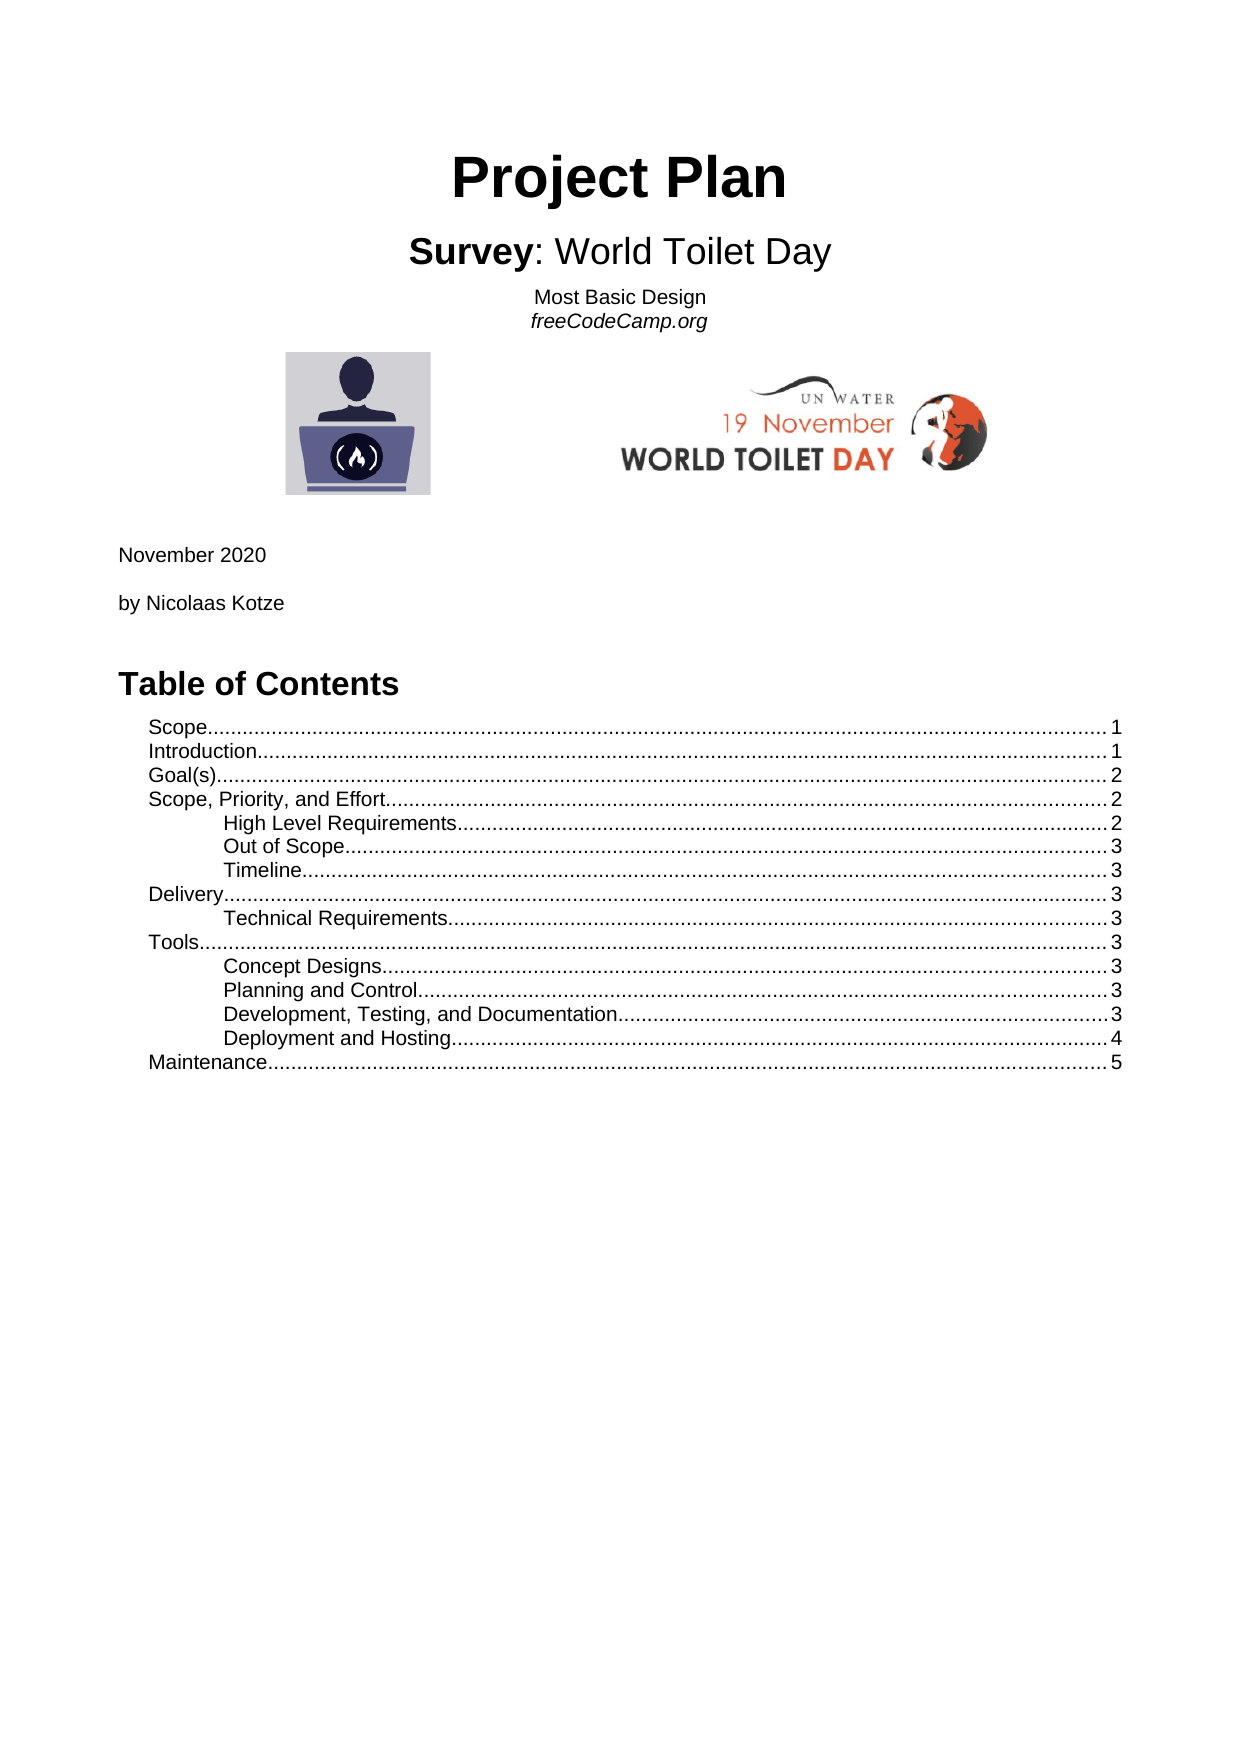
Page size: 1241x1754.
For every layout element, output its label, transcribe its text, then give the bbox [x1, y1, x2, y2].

picture [285, 352, 431, 495]
text Most Basic Design [118, 284, 1122, 308]
text Timeline 3 [223, 858, 1122, 882]
text Planning and Control 3 [223, 978, 1122, 1002]
text Tools 3 [148, 930, 1122, 954]
subtitle Survey: World Toilet Day [118, 229, 1122, 272]
text Scope, Priority, and Effort 2 [148, 786, 1122, 810]
text November 2020 [118, 543, 1122, 567]
text Delivery 3 [148, 882, 1122, 906]
text Out of Scope 3 [223, 834, 1122, 858]
text Technical Requirements 3 [223, 906, 1122, 930]
subtitle Table of Contents [118, 664, 1122, 702]
title Project Plan [118, 143, 1122, 210]
text freeCodeCamp.org [118, 308, 1122, 332]
text Concept Designs 3 [223, 954, 1122, 978]
text Goal(s) 2 [148, 762, 1122, 786]
text Maintenance 5 [148, 1050, 1122, 1074]
picture [614, 368, 990, 482]
text Deployment and Hosting 4 [223, 1026, 1122, 1050]
text Scope 1 [148, 714, 1122, 738]
text Introduction 1 [148, 738, 1122, 762]
text High Level Requirements 2 [223, 810, 1122, 834]
text by Nicolaas Kotze [118, 591, 1122, 615]
text Development, Testing, and Documentation 3 [223, 1002, 1122, 1026]
